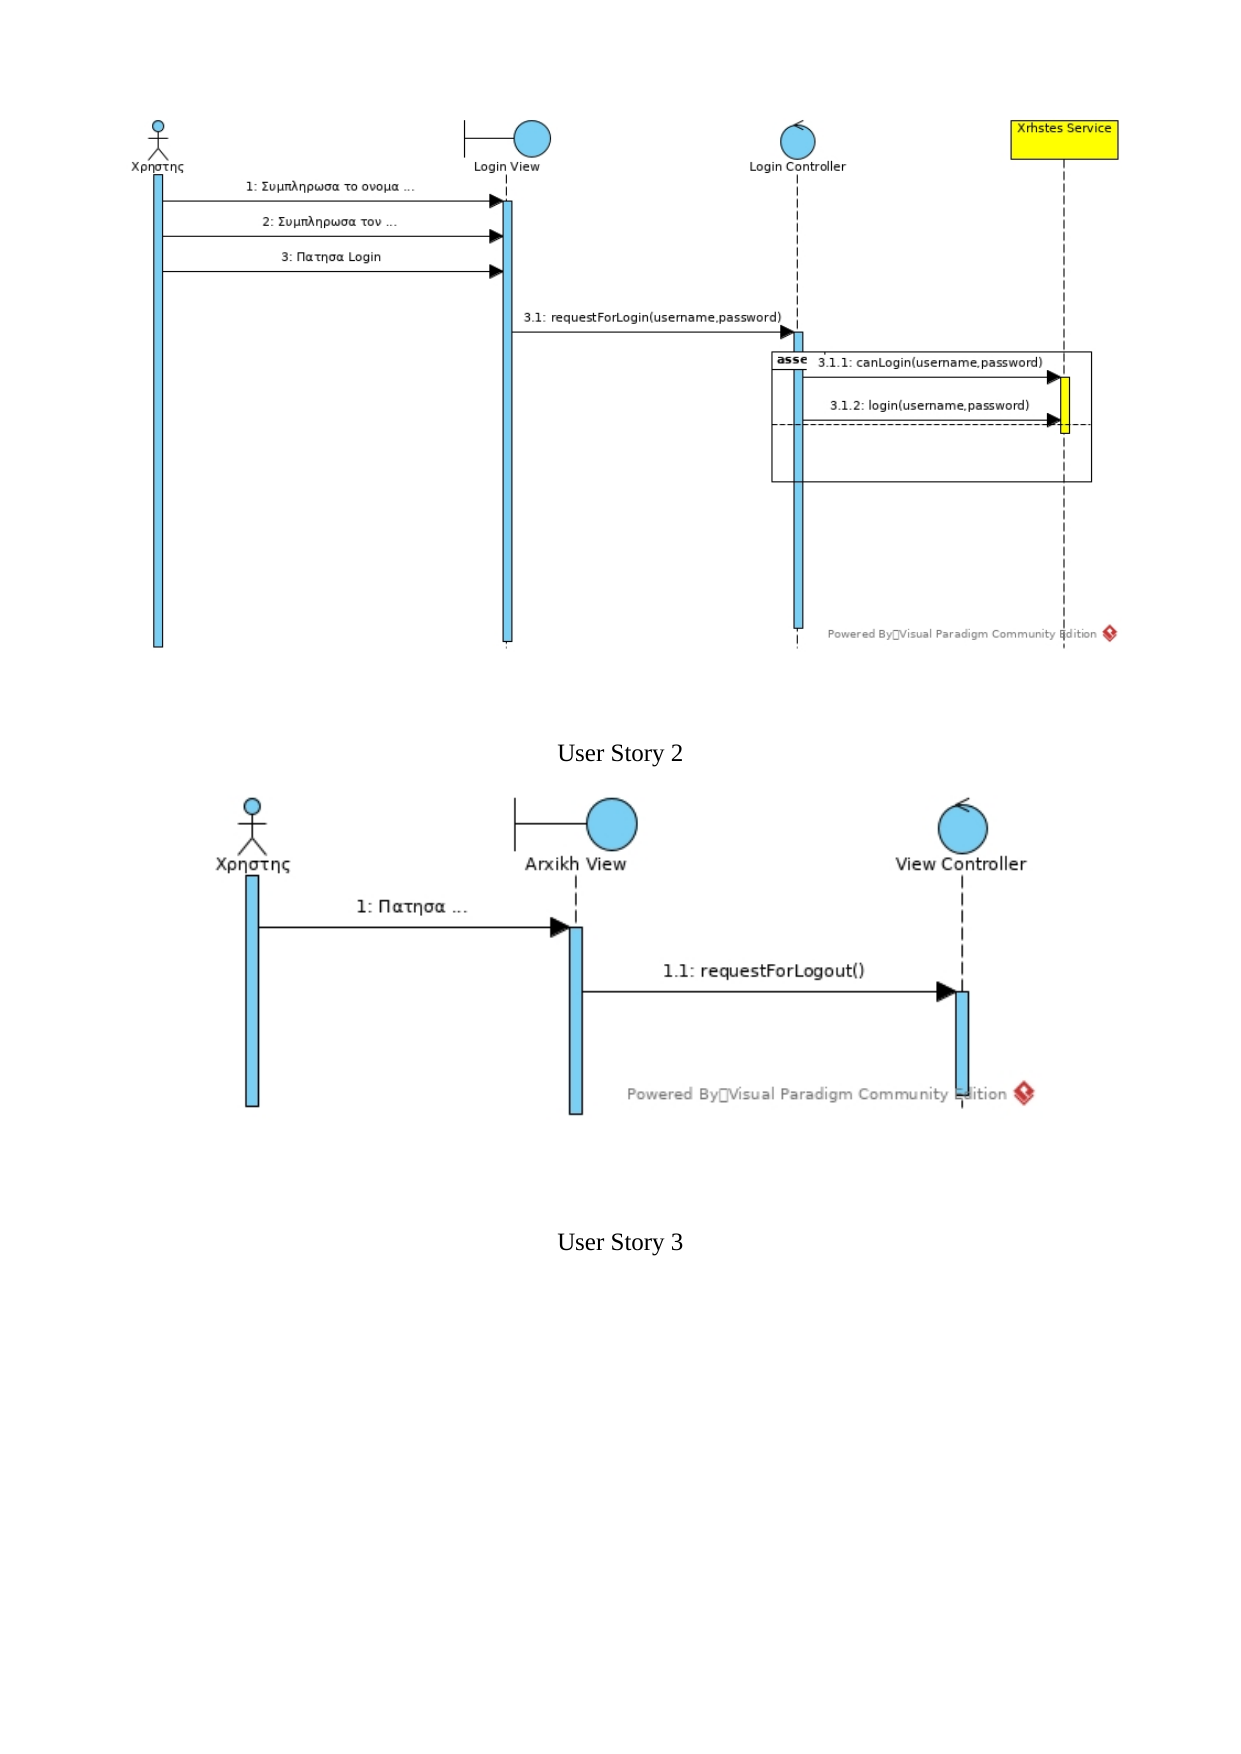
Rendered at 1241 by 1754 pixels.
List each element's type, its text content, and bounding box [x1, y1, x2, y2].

text User Story 2 [118, 738, 1122, 767]
text User Story 3 [118, 1227, 1122, 1256]
